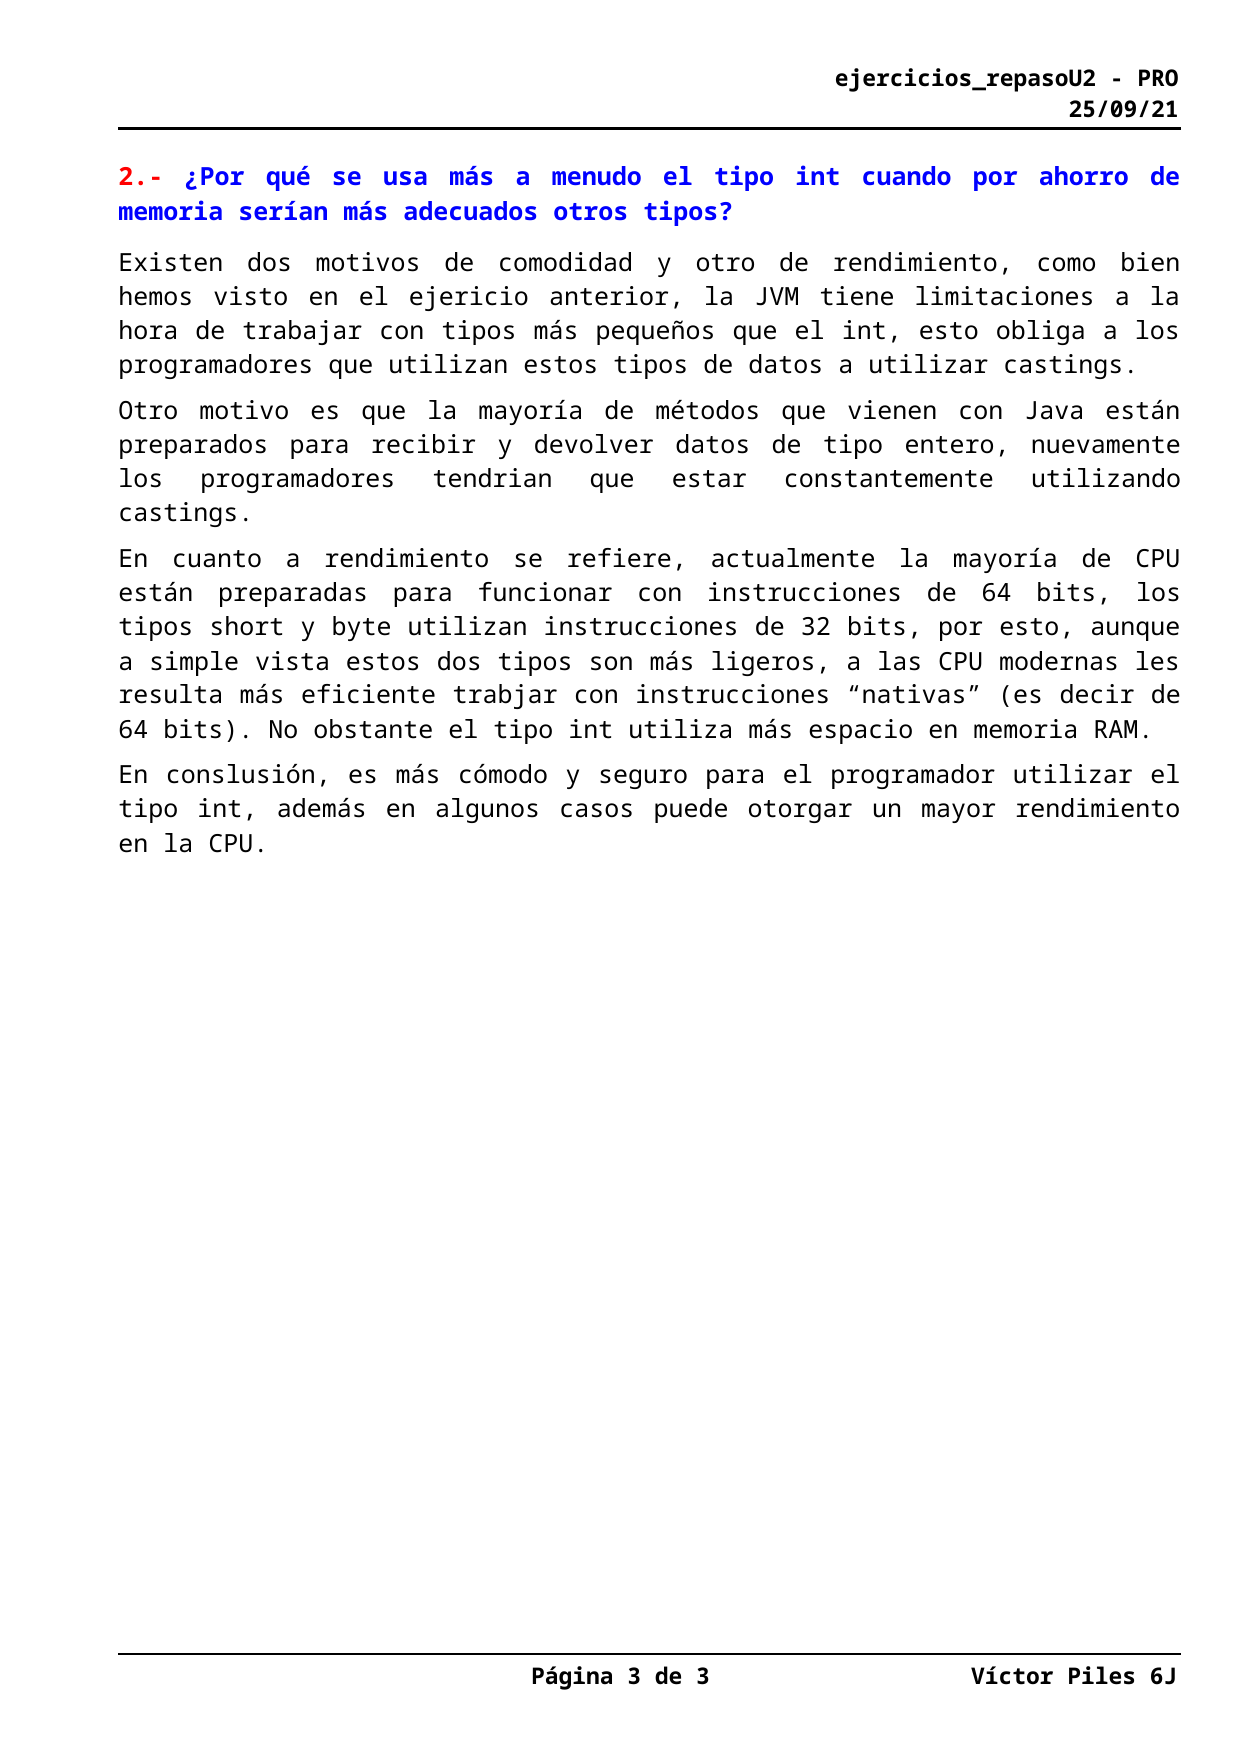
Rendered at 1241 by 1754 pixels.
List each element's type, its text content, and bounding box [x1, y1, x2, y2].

text En conslusión, es más cómodo y seguro para el programador utilizar el tipo int, además en algunos casos puede otorgar un mayor rendimiento en la CPU. [118, 757, 1181, 859]
text En cuanto a rendimiento se refiere, actualmente la mayoría de CPU están preparadas para funcionar con instrucciones de 64 bits, los tipos short y byte utilizan instrucciones de 32 bits, por esto, aunque a simple vista estos dos tipos son más ligeros, a las CPU modernas les resulta más eficiente trabjar con instrucciones “nativas” (es decir de 64 bits). No obstante el tipo int utiliza más espacio en memoria RAM. [118, 541, 1181, 745]
text 2.- ¿Por qué se usa más a menudo el tipo int cuando por ahorro de memoria serían más adecuados otros tipos? [118, 159, 1181, 227]
text Existen dos motivos de comodidad y otro de rendimiento, como bien hemos visto en el ejericio anterior, la JVM tiene limitaciones a la hora de trabajar con tipos más pequeños que el int, esto obliga a los programadores que utilizan estos tipos de datos a utilizar castings. [118, 245, 1181, 381]
text Otro motivo es que la mayoría de métodos que vienen con Java están preparados para recibir y devolver datos de tipo entero, nuevamente los programadores tendrian que estar constantemente utilizando castings. [118, 393, 1181, 529]
